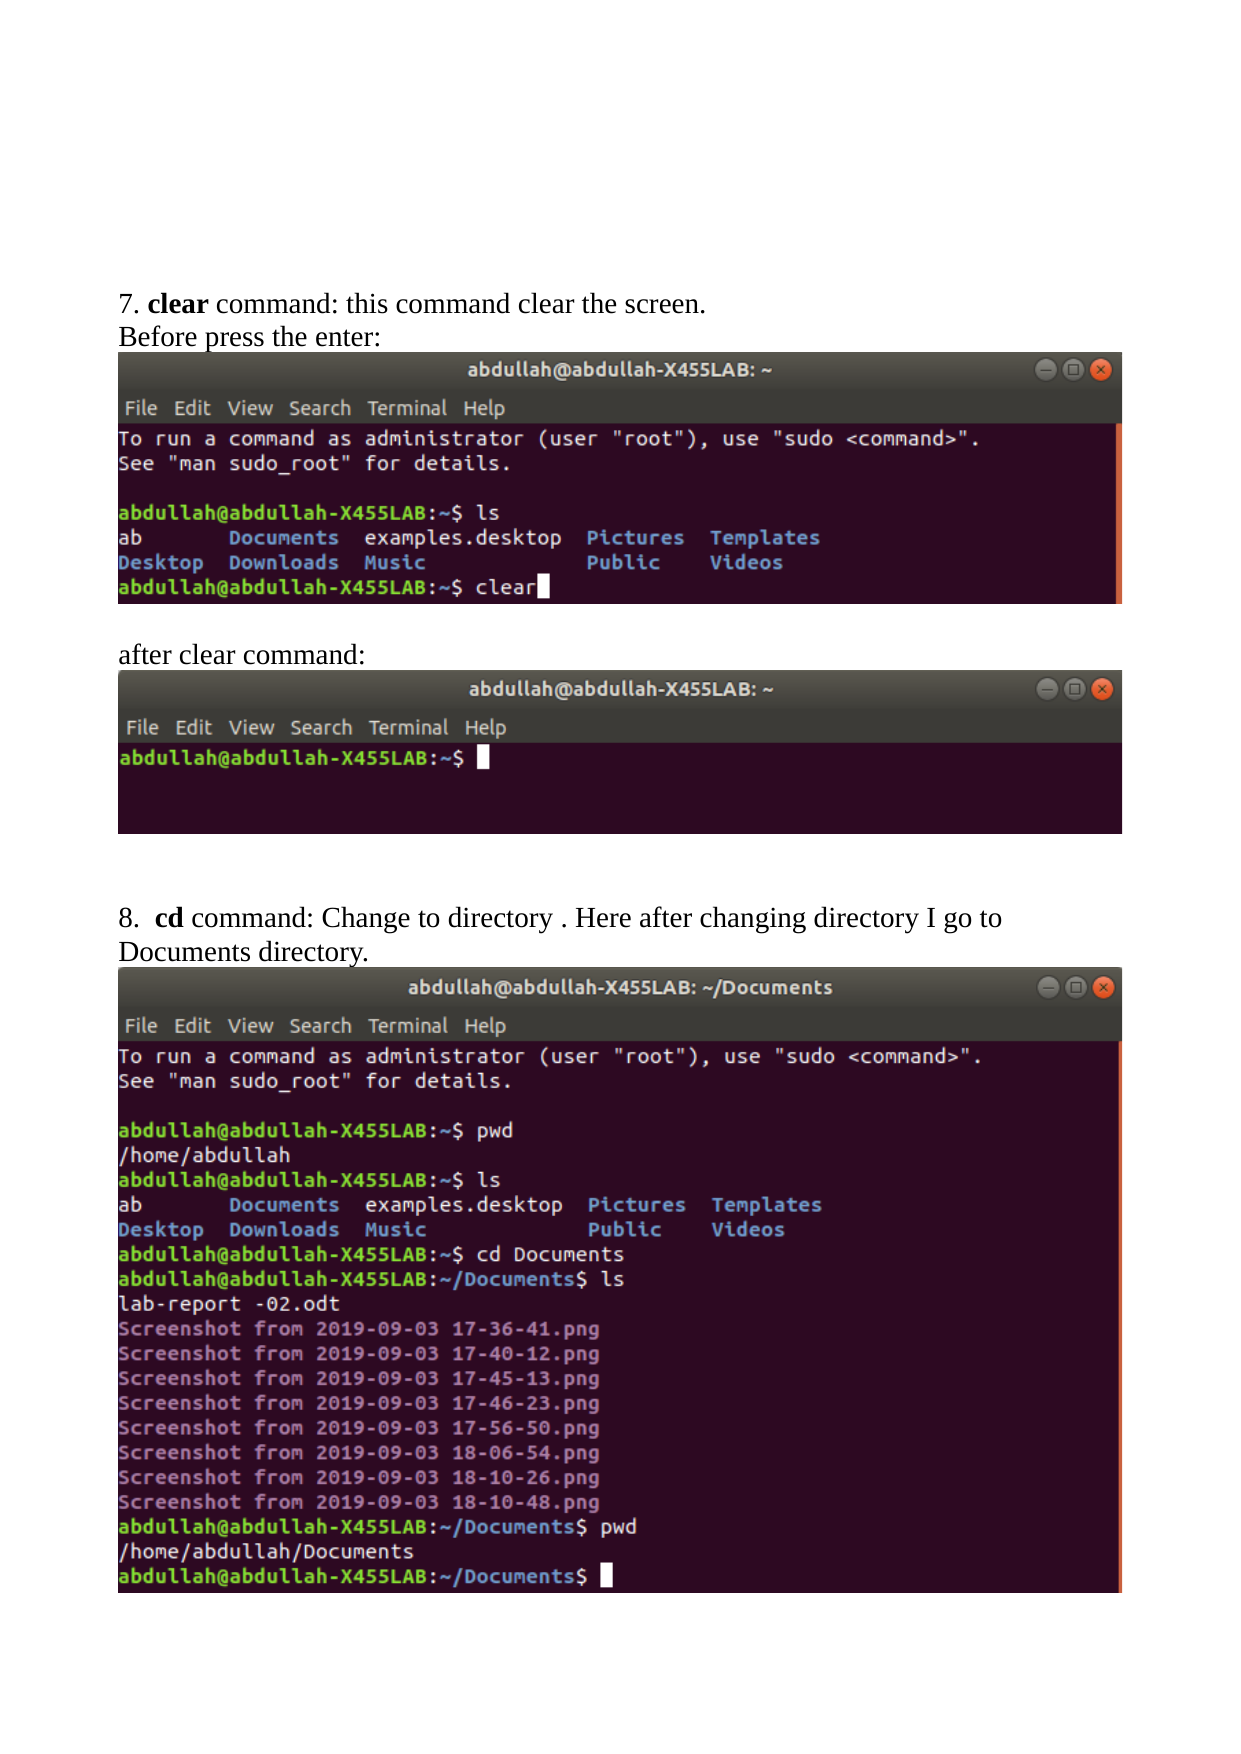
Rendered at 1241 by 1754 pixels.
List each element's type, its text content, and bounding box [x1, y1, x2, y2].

text Before press the enter: [118, 319, 1122, 352]
text 7. clear command: this command clear the screen. [118, 286, 1122, 319]
picture [118, 967, 1123, 1593]
picture [118, 670, 1123, 834]
picture [118, 352, 1123, 604]
text after clear command: [118, 637, 1122, 670]
text 8. cd command: Change to directory . Here after changing directory I go to Documents directory. [118, 901, 1122, 967]
